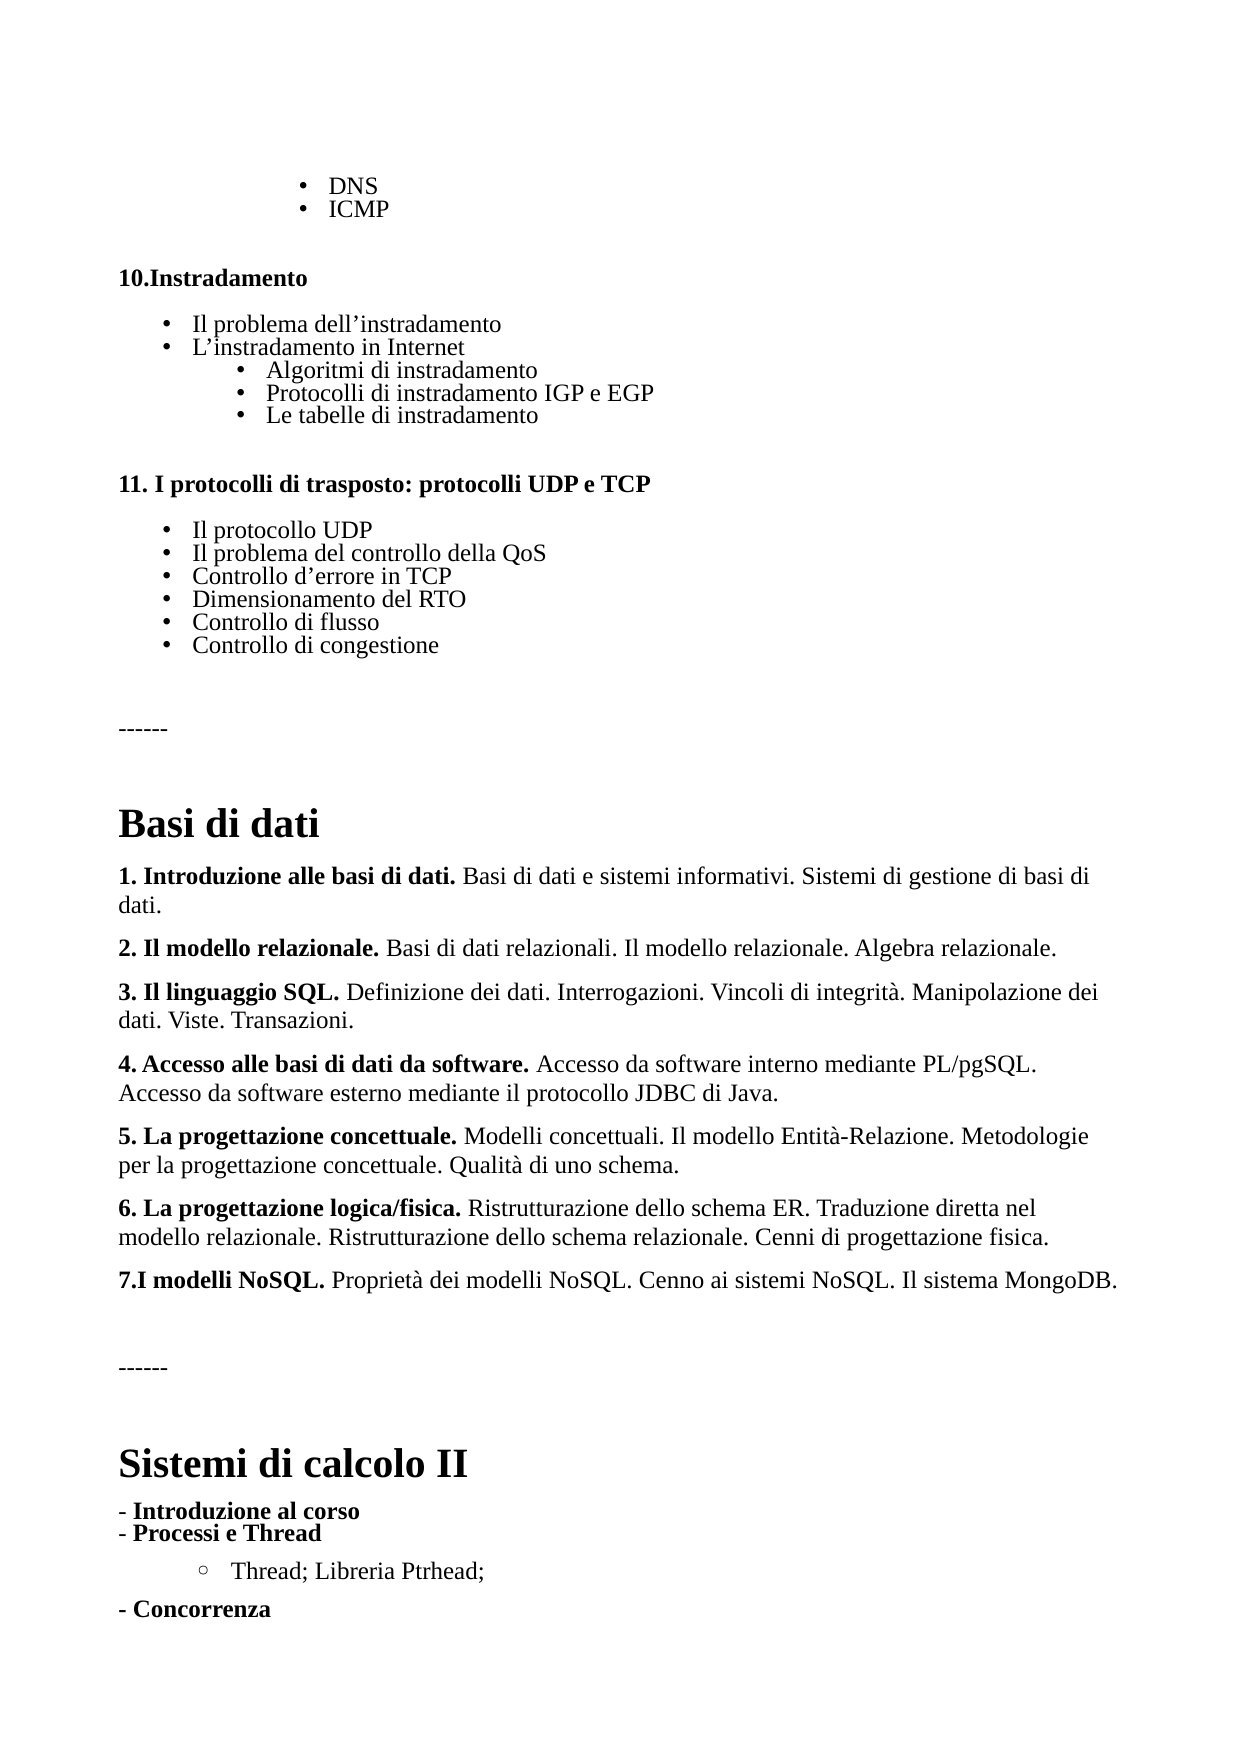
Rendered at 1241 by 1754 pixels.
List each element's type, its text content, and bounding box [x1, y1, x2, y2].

text Sistemi di calcolo II [118, 1438, 1122, 1486]
text 11. I protocolli di trasposto: protocolli UDP e TCP [118, 474, 1122, 497]
list Controllo di congestione [162, 635, 1122, 658]
text 1. Introduzione alle basi di dati. Basi di dati e sistemi informativi. Sistemi di gestione di basi di dati. [118, 861, 1122, 919]
list Dimensionamento del RTO [162, 589, 1122, 612]
list Il problema dell’instradamento [162, 314, 1122, 337]
text 2. Il modello relazionale. Basi di dati relazionali. Il modello relazionale. Algebra relazionale. [118, 933, 1122, 962]
text 4. Accesso alle basi di dati da software. Accesso da software interno mediante PL/pgSQL. Accesso da software esterno mediante il protocollo JDBC di Java. [118, 1049, 1122, 1106]
text 6. La progettazione logica/fisica. Ristrutturazione dello schema ER. Traduzione diretta nel modello relazionale. Ristrutturazione dello schema relazionale. Cenni di progettazione fisica. [118, 1193, 1122, 1251]
text - Concorrenza [118, 1599, 1122, 1622]
text 5. La progettazione concettuale. Modelli concettuali. Il modello Entità-Relazione. Metodologie per la progettazione concettuale. Qualità di uno schema. [118, 1121, 1122, 1178]
list DNS [299, 176, 1122, 199]
list Algoritmi di instradamento [236, 360, 1122, 383]
text ------ [118, 1352, 1122, 1381]
list Controllo d’errore in TCP [162, 566, 1122, 589]
text 10.Instradamento [118, 268, 1122, 291]
list Controllo di flusso [162, 612, 1122, 635]
list Il problema del controllo della QoS [162, 543, 1122, 566]
list Il protocollo UDP [162, 520, 1122, 543]
text - Introduzione al corso - Processi e Thread [118, 1501, 1122, 1547]
text ------ [118, 718, 1122, 741]
text 3. Il linguaggio SQL. Definizione dei dati. Interrogazioni. Vincoli di integrità. Manipolazione dei dati. Viste. Transazioni. [118, 977, 1122, 1034]
list L’instradamento in Internet [162, 337, 1122, 360]
list ICMP [299, 199, 1122, 222]
list Protocolli di instradamento IGP e EGP [236, 383, 1122, 406]
text 7.I modelli NoSQL. Proprietà dei modelli NoSQL. Cenno ai sistemi NoSQL. Il sistema MongoDB. [118, 1265, 1122, 1294]
list Thread; Libreria Ptrhead; [193, 1561, 1122, 1584]
text Basi di dati [118, 799, 1122, 847]
list Le tabelle di instradamento [236, 406, 1122, 428]
